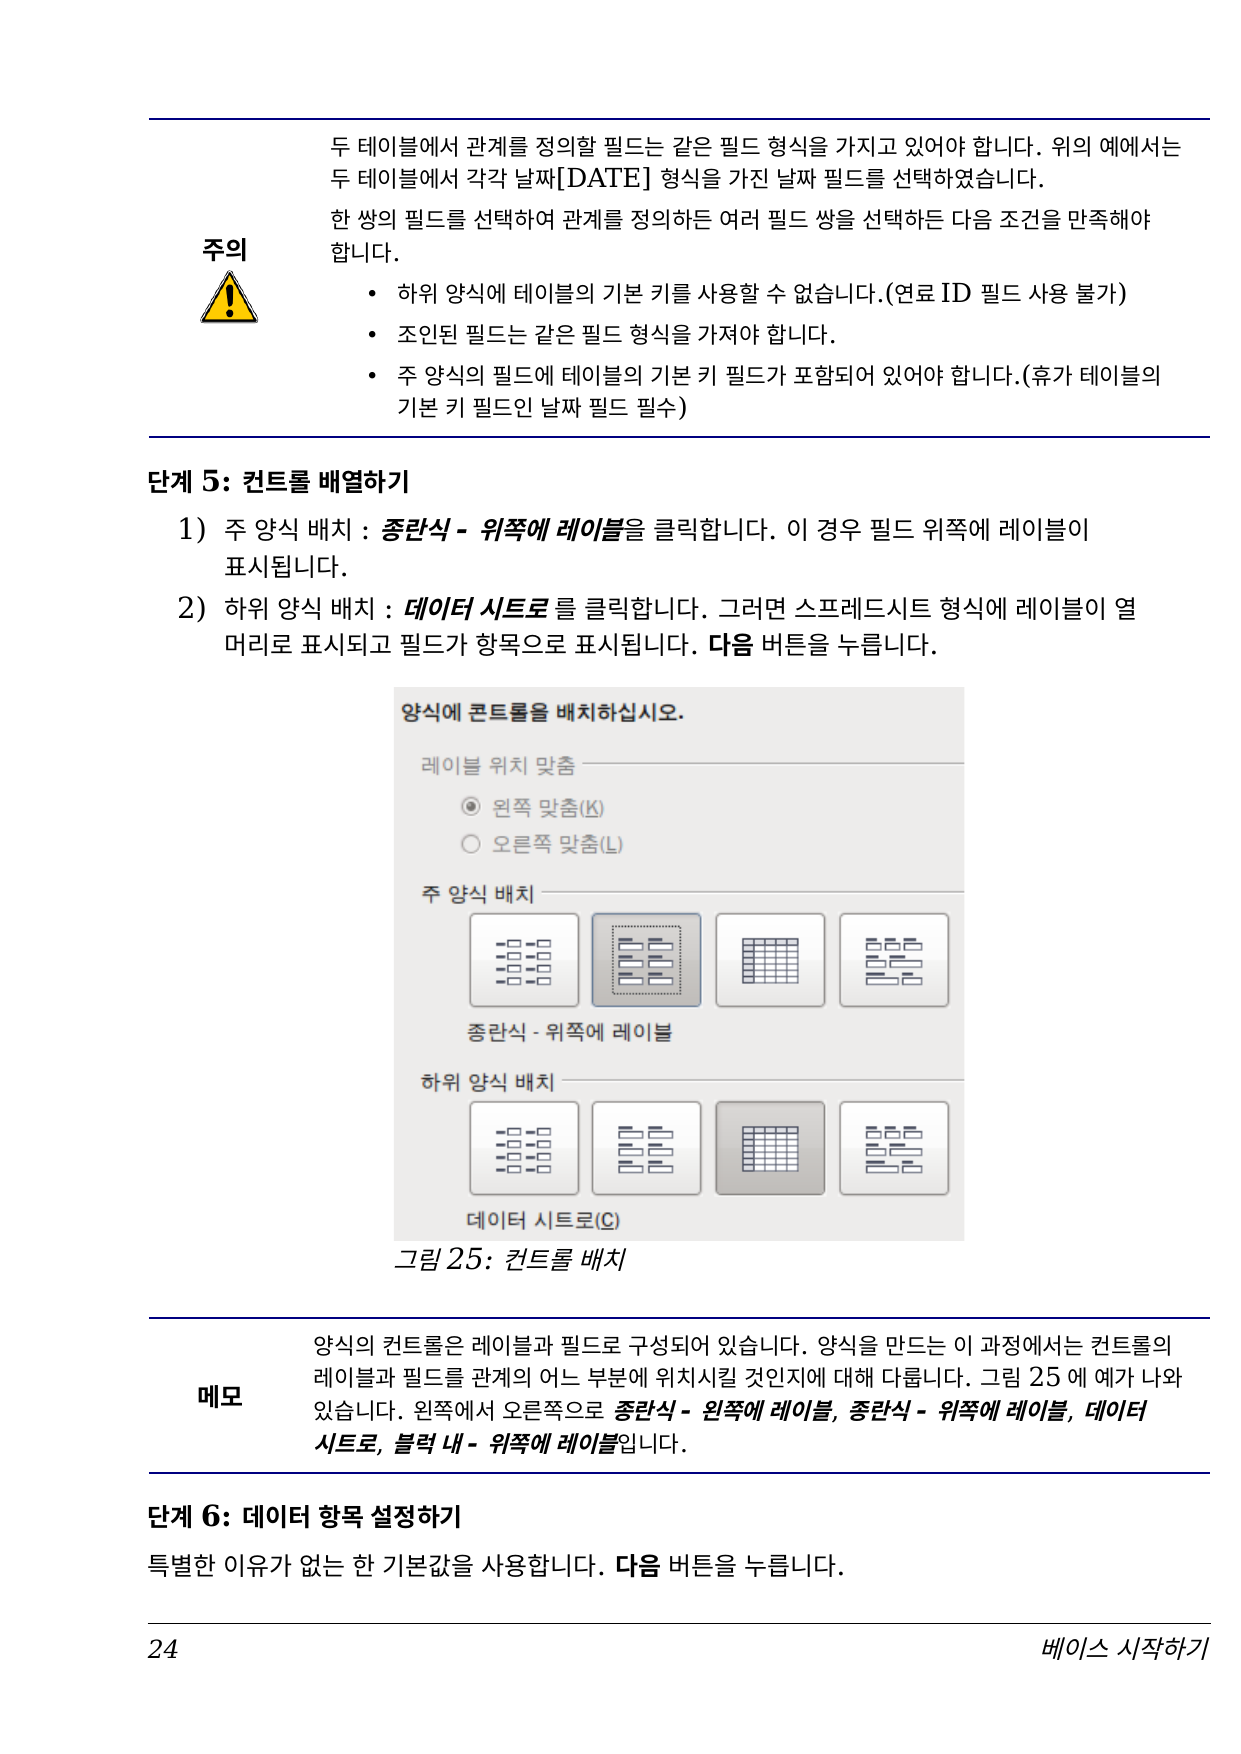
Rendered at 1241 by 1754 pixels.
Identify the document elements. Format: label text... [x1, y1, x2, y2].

list 하위 양식 배치 : 데이터 시트로 를 클릭합니다. 그러면 스프레드시트 형식에 레이블이 열 머리로 표시되고 필드가 항목으로 표시됩니다. 다음 버튼을 누릅니다. [207, 589, 1211, 662]
text 특별한 이유가 없는 한 기본값을 사용합니다. 다음 버튼을 누릅니다. [148, 1546, 1211, 1582]
text 단계 5: 컨트롤 배열하기 [148, 462, 1211, 498]
text 단계 6: 데이터 항목 설정하기 [148, 1497, 1211, 1533]
table_header 두 테이블에서 관계를 정의할 필드는 같은 필드 형식을 가지고 있어야 합니다. 위의 예에서는 두 테이블에서 각각 날짜[DATE] 형식을 가진 날짜 필드를 선택하였습니다. 한 쌍의 필드를 선택하여 관계를 정의하든 여러 필드 쌍을 선택하든 다음 조건을 만족해야 합니다. 하위 양식에 테이블의 기본 키를 사용할 수 없습니다.(연료ID 필드 사용 불가) 조인된 필드는 같은 필드 형식을 가져야 합니다. 주 양식의 필드에 테이블의 기본 키 필드가 포함되어 있어야 합니다.(휴가 테이블의 기본 키 필드인 날짜 필드 필수) [309, 120, 1209, 436]
list 주 양식 배치 : 종란식 - 위쪽에 레이블을 클릭합니다. 이 경우 필드 위쪽에 레이블이 표시됩니다. [207, 511, 1211, 583]
text 그림 25: 컨트롤 배치 [393, 1241, 965, 1277]
table_header 메모 [149, 1319, 292, 1472]
picture [393, 687, 965, 1241]
table_header 양식의 컨트롤은 레이블과 필드로 구성되어 있습니다. 양식을 만드는 이 과정에서는 컨트롤의 레이블과 필드를 관계의 어느 부분에 위치시킬 것인지에 대해 다룹니다. 그림 25에 예가 나와 있습니다. 왼쪽에서 오른쪽으로 종란식 - 왼쪽에 레이블, 종란식 - 위쪽에 레이블, 데이터 시트로, 블럭 내 - 위쪽에 레이블입니다. [292, 1319, 1209, 1472]
picture [196, 266, 262, 327]
table_header 주의 [149, 120, 309, 436]
